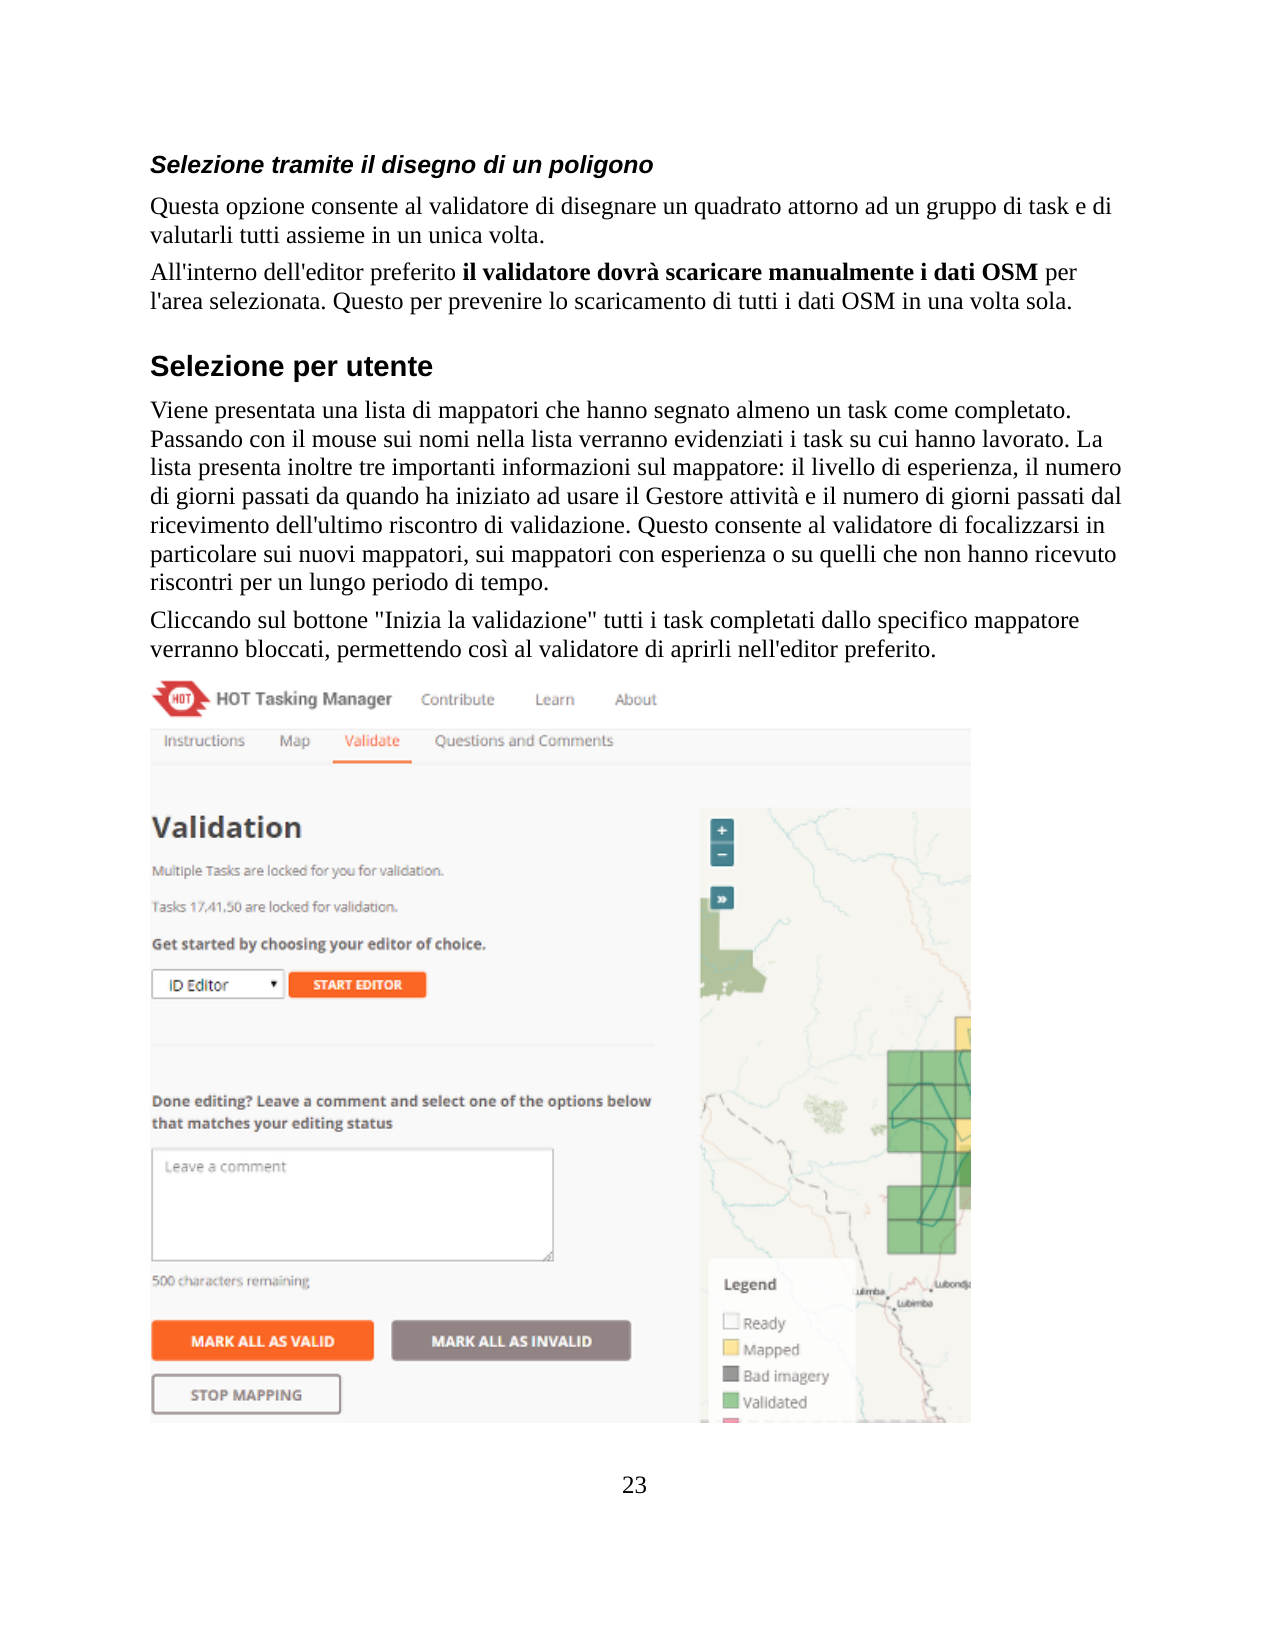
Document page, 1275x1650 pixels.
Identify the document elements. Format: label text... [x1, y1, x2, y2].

text Cliccando sul bottone "Inizia la validazione" tutti i task completati dallo specifico mappatore verranno bloccati, permettendo così al validatore di aprirli nell'editor preferito. [150, 605, 1125, 663]
text Viene presentata una lista di mappatori che hanno segnato almeno un task come completato. Passando con il mouse sui nomi nella lista verranno evidenziati i task su cui hanno lavorato. La lista presenta inoltre tre importanti informazioni sul mappatore: il livello di esperienza, il numero di giorni passati da quando ha iniziato ad usare il Gestore attività e il numero di giorni passati dal ricevimento dell'ultimo riscontro di validazione. Questo consente al validatore di focalizzarsi in particolare sui nuovi mappatori, sui mappatori con esperienza o su quelli che non hanno ricevuto riscontri per un lungo periodo di tempo. [150, 395, 1125, 596]
subtitle Selezione per utente [150, 349, 1125, 382]
subtitle Selezione tramite il disegno di un poligono [150, 150, 1125, 178]
text Questa opzione consente al validatore di disegnare un quadrato attorno ad un gruppo di task e di valutarli tutti assieme in un unica volta. [150, 191, 1125, 248]
picture [150, 680, 971, 1423]
text All'interno dell'editor preferito il validatore dovrà scaricare manualmente i dati OSM per l'area selezionata. Questo per prevenire lo scaricamento di tutti i dati OSM in una volta sola. [150, 257, 1125, 315]
